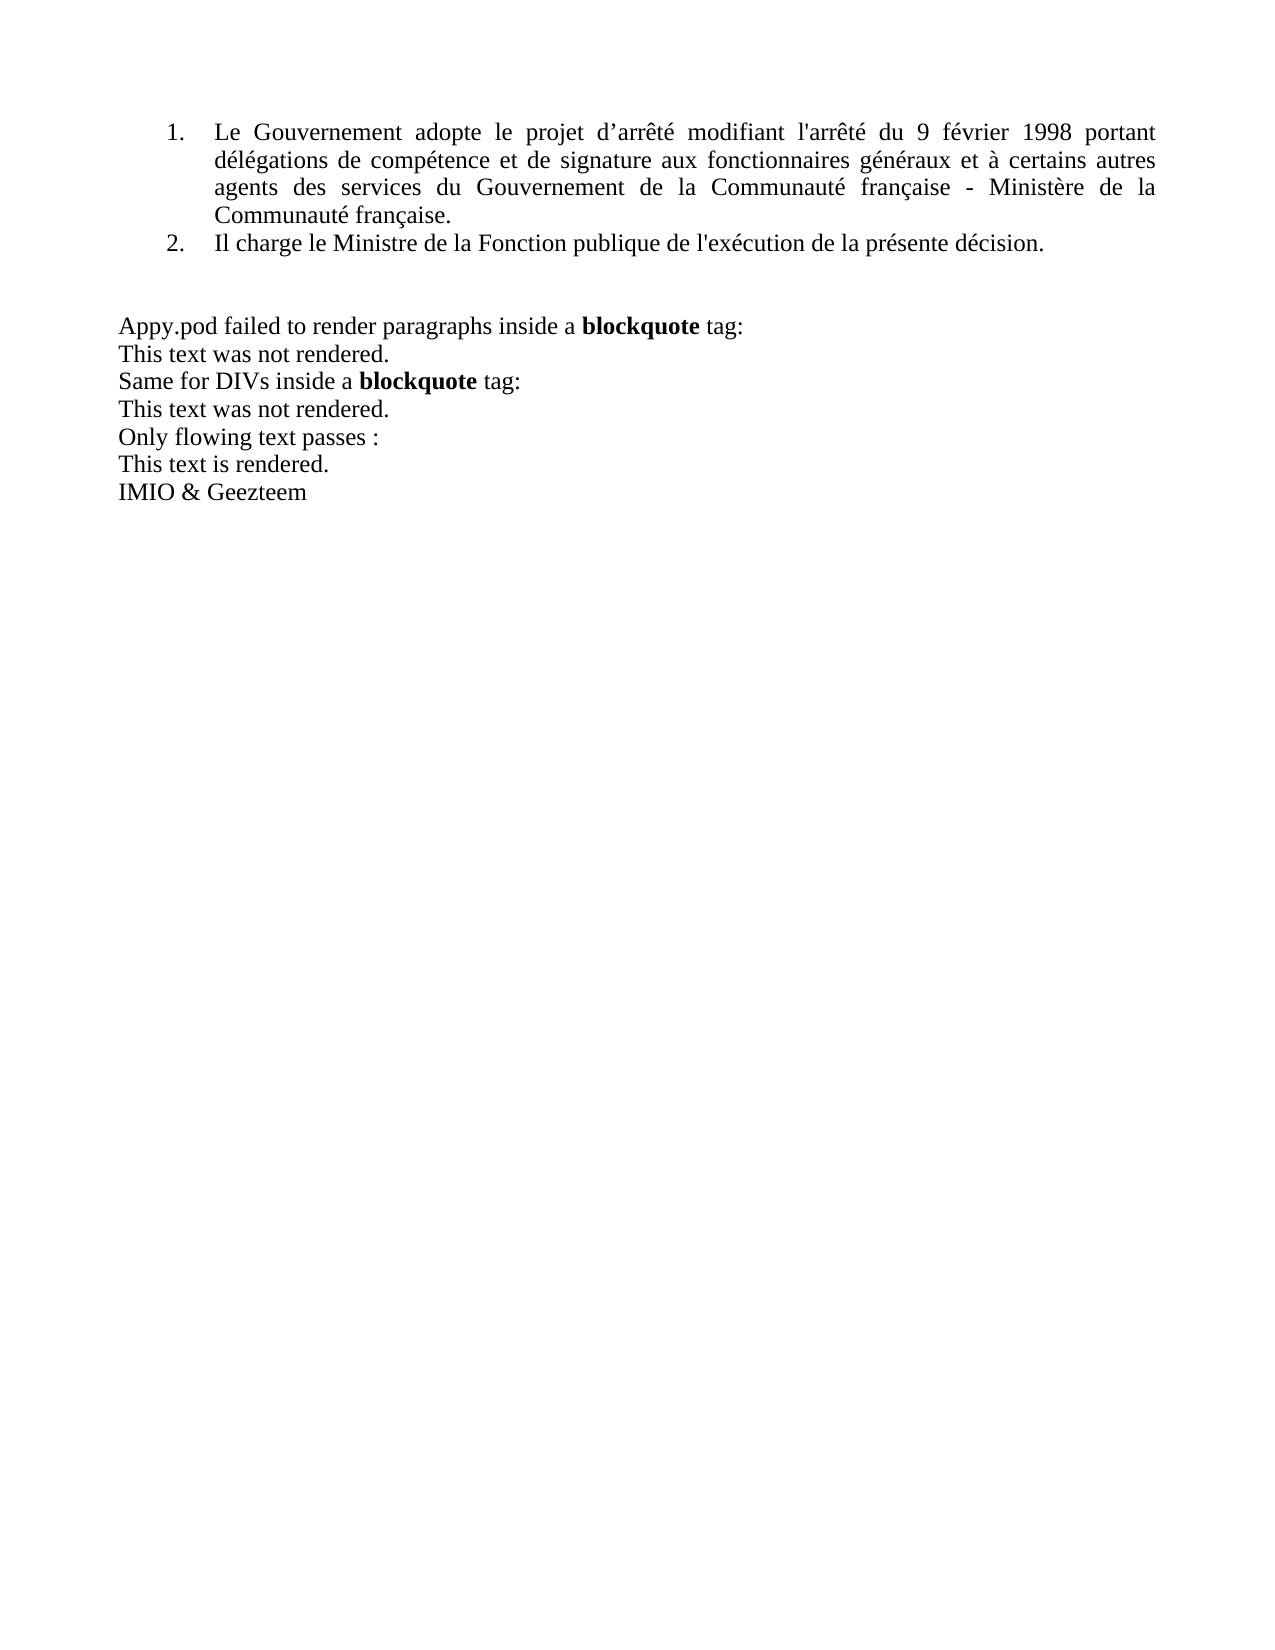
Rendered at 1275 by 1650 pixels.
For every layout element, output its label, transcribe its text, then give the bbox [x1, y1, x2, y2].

text This text was not rendered. [118, 340, 1157, 367]
text Appy.pod failed to render paragraphs inside a blockquote tag: [118, 312, 1157, 340]
text This text was not rendered. [118, 395, 1157, 423]
list Le Gouvernement adopte le projet d’arrêté modifiant l'arrêté du 9 février 1998 portant délégations de compétence et de signature aux fonctionnaires généraux et à certains autres agents des services du Gouvernement de la Communauté française - Ministère de la Communauté française. [166, 118, 1157, 229]
text This text is rendered. [118, 451, 1157, 478]
list Il charge le Ministre de la Fonction publique de l'exécution de la présente décision. [166, 229, 1157, 257]
text IMIO & Geezteem [118, 478, 1157, 506]
text Same for DIVs inside a blockquote tag: [118, 367, 1157, 395]
text Only flowing text passes : [118, 423, 1157, 451]
